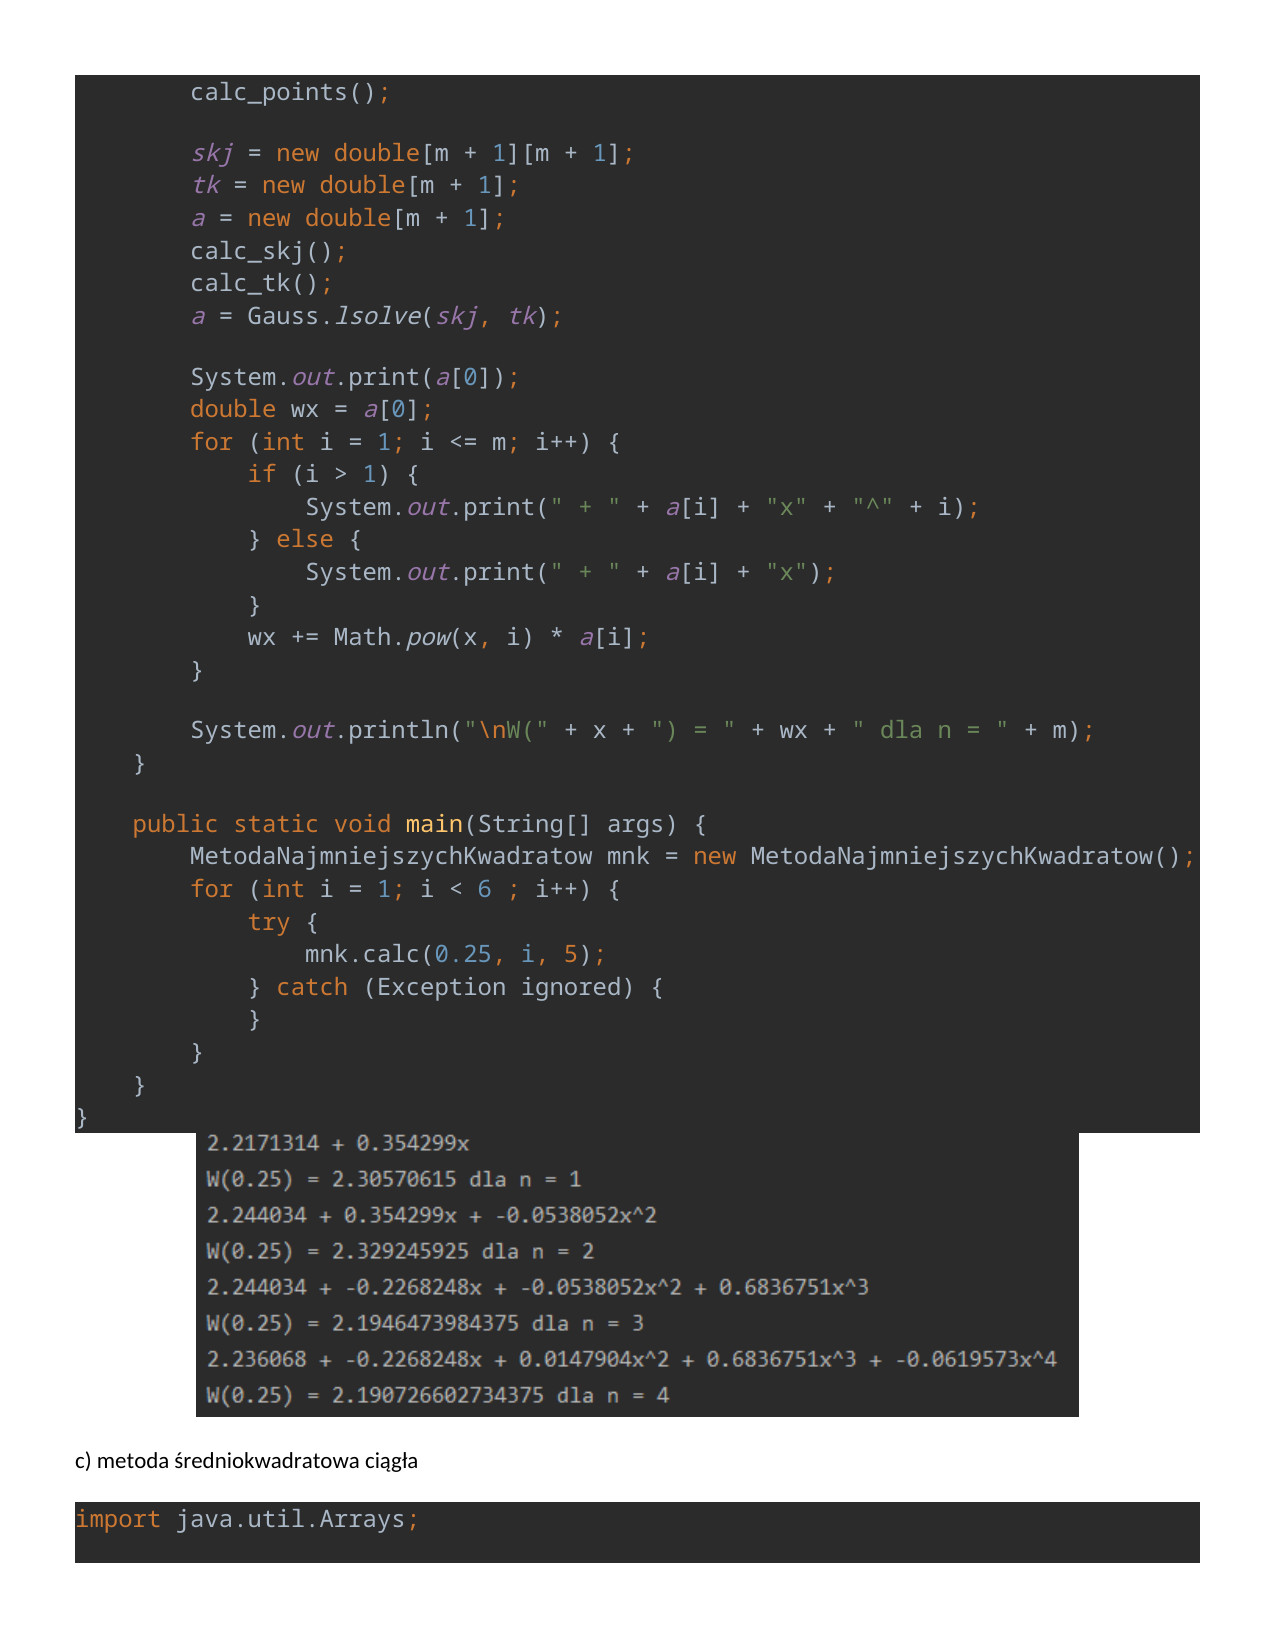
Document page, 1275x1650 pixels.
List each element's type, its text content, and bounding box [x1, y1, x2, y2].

text c) metoda średniokwadratowa ciągła [75, 1446, 1200, 1474]
text import java.util.Arrays; [75, 1502, 1200, 1563]
picture [196, 1132, 1079, 1417]
text calc_points(); skj = new double[m + 1][m + 1]; tk = new double[m + 1]; a = new double[m + 1]; calc_skj(); calc_tk(); a = Gauss.lsolve(skj, tk); System.out.print(a[0]); double wx = a[0]; for (int i = 1; i <= m; i++) { if (i > 1) { System.out.print(" + " + a[i] + "x" + "^" + i); } else { System.out.print(" + " + a[i] + "x"); } wx += Math.pow(x, i) * a[i]; } System.out.println("\nW(" + x + ") = " + wx + " dla n = " + m); } public static void main(String[] args) { MetodaNajmniejszychKwadratow mnk = new MetodaNajmniejszychKwadratow(); for (int i = 1; i < 6 ; i++) { try { mnk.calc(0.25, i, 5); } catch (Exception ignored) { } } } } [75, 75, 1200, 1133]
